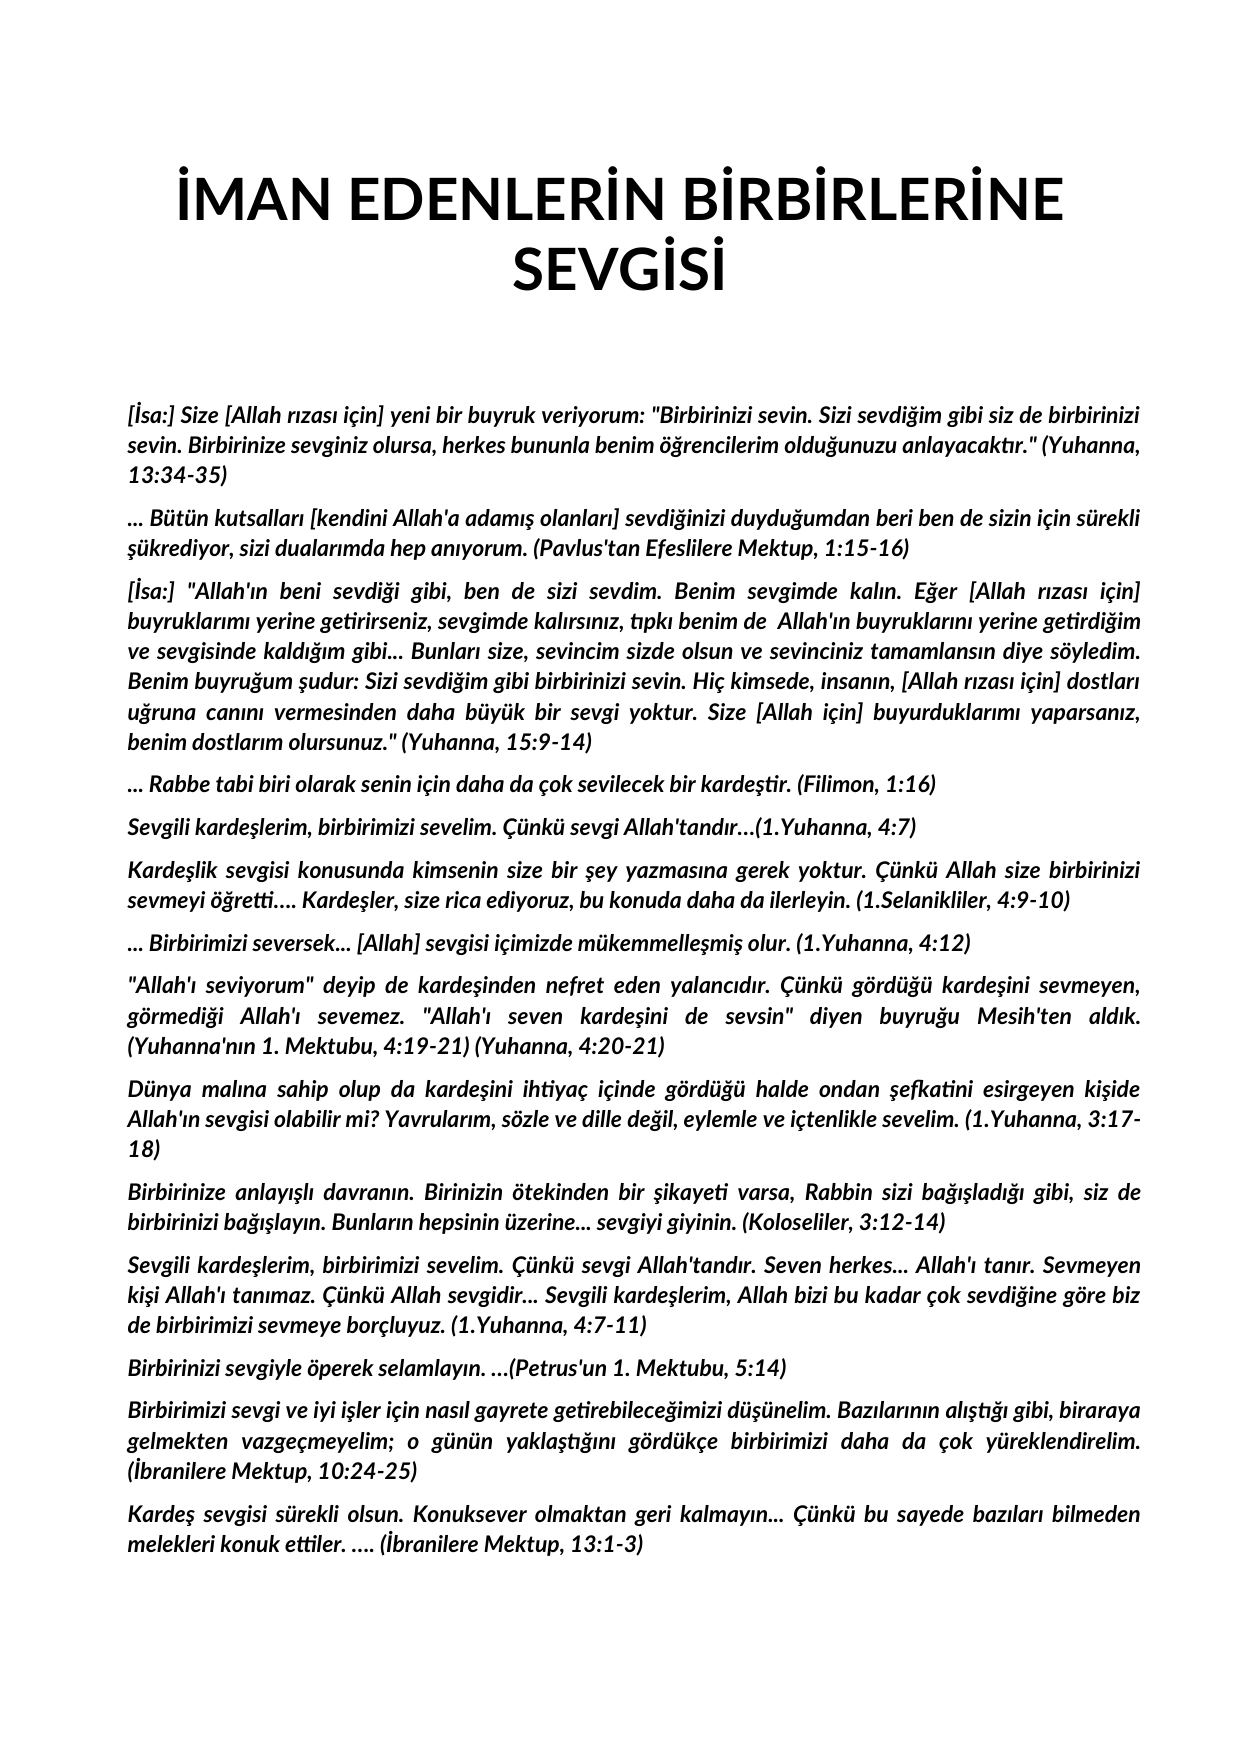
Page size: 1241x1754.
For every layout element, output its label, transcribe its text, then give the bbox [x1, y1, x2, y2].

text [İsa:] Size [Allah rızası için] yeni bir buyruk veriyorum: "Birbirinizi sevin. Sizi sevdiğim gibi siz de birbirinizi sevin. Birbirinize sevginiz olursa, herkes bununla benim öğrencilerim olduğunuzu anlayacaktır." (Yuhanna, 13:34-35) [127, 400, 1143, 488]
text ... Bütün kutsalları [kendini Allah'a adamış olanları] sevdiğinizi duyduğumdan beri ben de sizin için sürekli şükrediyor, sizi dualarımda hep anıyorum. (Pavlus'tan Efeslilere Mektup, 1:15-16) [127, 503, 1143, 561]
text [İsa:] "Allah'ın beni sevdiği gibi, ben de sizi sevdim. Benim sevgimde kalın. Eğer [Allah rızası için] buyruklarımı yerine getirirseniz, sevgimde kalırsınız, tıpkı benim de Allah'ın buyruklarını yerine getirdiğim ve sevgisinde kaldığım gibi... Bunları size, sevincim sizde olsun ve sevinciniz tamamlansın diye söyledim. Benim buyruğum şudur: Sizi sevdiğim gibi birbirinizi sevin. Hiç kimsede, insanın, [Allah rızası için] dostları uğruna canını vermesinden daha büyük bir sevgi yoktur. Size [Allah için] buyurduklarımı yaparsanız, benim dostlarım olursunuz." (Yuhanna, 15:9-14) [127, 576, 1143, 755]
text ... Rabbe tabi biri olarak senin için daha da çok sevilecek bir kardeştir. (Filimon, 1:16) [127, 770, 1143, 798]
text Birbirinizi sevgiyle öperek selamlayın. …(Petrus'un 1. Mektubu, 5:14) [127, 1353, 1143, 1381]
text Sevgili kardeşlerim, birbirimizi sevelim. Çünkü sevgi Allah'tandır. Seven herkes... Allah'ı tanır. Sevmeyen kişi Allah'ı tanımaz. Çünkü Allah sevgidir... Sevgili kardeşlerim, Allah bizi bu kadar çok sevdiğine göre biz de birbirimizi sevmeye borçluyuz. (1.Yuhanna, 4:7-11) [127, 1250, 1143, 1338]
text Birbirimizi sevgi ve iyi işler için nasıl gayrete getirebileceğimizi düşünelim. Bazılarının alıştığı gibi, biraraya gelmekten vazgeçmeyelim; o günün yaklaştığını gördükçe birbirimizi daha da çok yüreklendirelim. (İbranilere Mektup, 10:24-25) [127, 1396, 1143, 1484]
text Sevgili kardeşlerim, birbirimizi sevelim. Çünkü sevgi Allah'tandır…(1.Yuhanna, 4:7) [127, 813, 1143, 840]
text Dünya malına sahip olup da kardeşini ihtiyaç içinde gördüğü halde ondan şefkatini esirgeyen kişide Allah'ın sevgisi olabilir mi? Yavrularım, sözle ve dille değil, eylemle ve içtenlikle sevelim. (1.Yuhanna, 3:17-18) [127, 1074, 1143, 1162]
text Kardeş sevgisi sürekli olsun. Konuksever olmaktan geri kalmayın... Çünkü bu sayede bazıları bilmeden melekleri konuk ettiler. …. (İbranilere Mektup, 13:1-3) [127, 1499, 1143, 1557]
text ... Birbirimizi seversek... [Allah] sevgisi içimizde mükemmelleşmiş olur. (1.Yuhanna, 4:12) [127, 928, 1143, 956]
text Birbirinize anlayışlı davranın. Birinizin ötekinden bir şikayeti varsa, Rabbin sizi bağışladığı gibi, siz de birbirinizi bağışlayın. Bunların hepsinin üzerine... sevgiyi giyinin. (Koloseliler, 3:12-14) [127, 1177, 1143, 1235]
text Kardeşlik sevgisi konusunda kimsenin size bir şey yazmasına gerek yoktur. Çünkü Allah size birbirinizi sevmeyi öğretti…. Kardeşler, size rica ediyoruz, bu konuda daha da ilerleyin. (1.Selanikliler, 4:9-10) [127, 856, 1143, 913]
text "Allah'ı seviyorum" deyip de kardeşinden nefret eden yalancıdır. Çünkü gördüğü kardeşini sevmeyen, görmediği Allah'ı sevemez. "Allah'ı seven kardeşini de sevsin" diyen buyruğu Mesih'ten aldık. (Yuhanna'nın 1. Mektubu, 4:19-21) (Yuhanna, 4:20-21) [127, 971, 1143, 1059]
subtitle İMAN EDENLERİN BİRBİRLERİNE SEVGİSİ [75, 162, 1165, 302]
